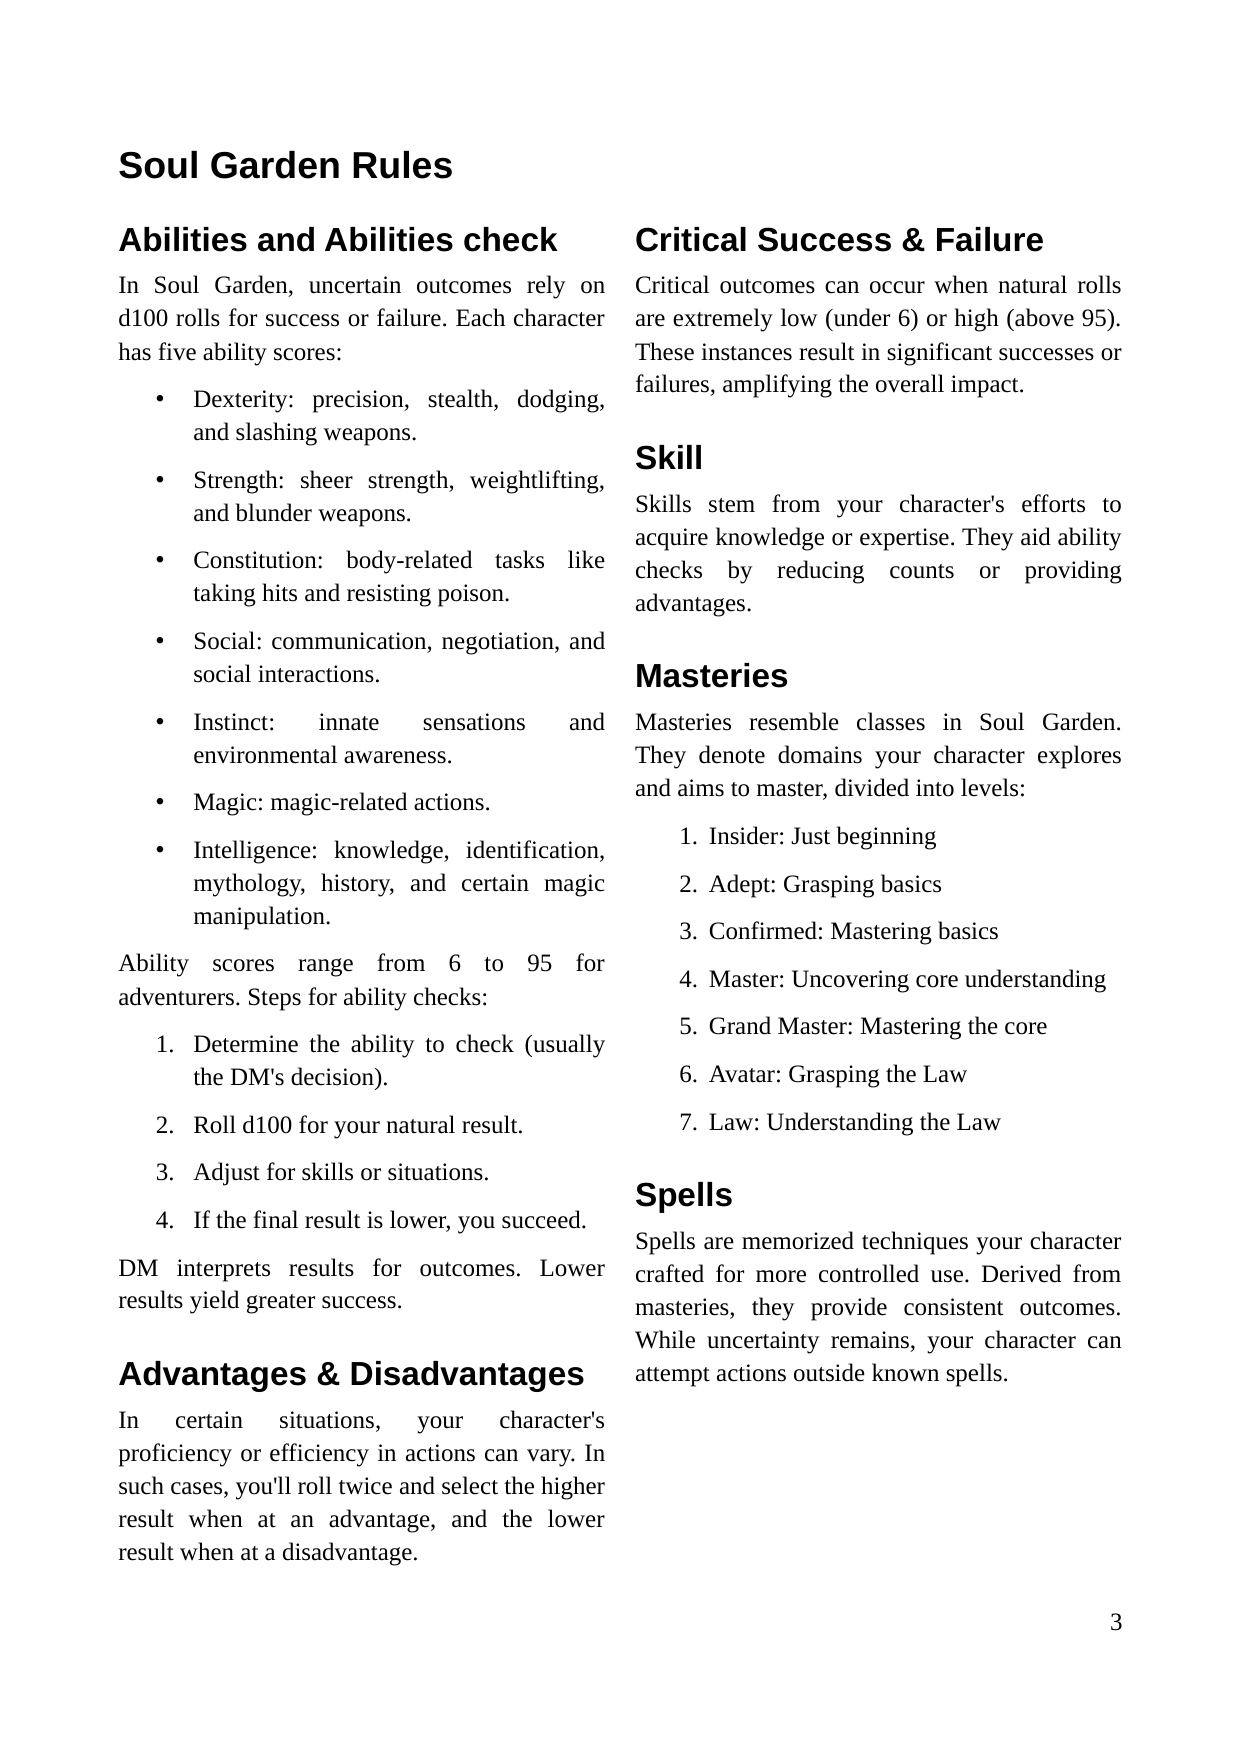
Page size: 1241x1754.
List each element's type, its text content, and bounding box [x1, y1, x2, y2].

subtitle Skill [635, 438, 1122, 476]
list Instinct: innate sensations and environmental awareness. [156, 707, 605, 768]
subtitle Soul Garden Rules [118, 143, 1122, 186]
list Dexterity: precision, stealth, dodging, and slashing weapons. [156, 384, 605, 446]
subtitle Masteries [635, 656, 1122, 695]
list Insider: Just beginning [679, 821, 1122, 850]
list If the final result is lower, you succeed. [156, 1205, 605, 1234]
text DM interprets results for outcomes. Lower results yield greater success. [118, 1253, 605, 1314]
list Grand Master: Mastering the core [679, 1011, 1122, 1040]
text In Soul Garden, uncertain outcomes rely on d100 rolls for success or failure. Each character has five ability scores: [118, 271, 605, 365]
subtitle Critical Success & Failure [635, 219, 1122, 258]
text Ability scores range from 6 to 95 for adventurers. Steps for ability checks: [118, 948, 605, 1010]
text Critical outcomes can occur when natural rolls are extremely low (under 6) or high (above 95). These instances result in significant successes or failures, amplifying the overall impact. [635, 271, 1122, 398]
subtitle Abilities and Abilities check [118, 219, 605, 258]
list Social: communication, negotiation, and social interactions. [156, 626, 605, 688]
list Magic: magic-related actions. [156, 787, 605, 816]
list Intelligence: knowledge, identification, mythology, history, and certain magic manipulation. [156, 835, 605, 930]
list Law: Understanding the Law [679, 1107, 1122, 1135]
list Adjust for skills or situations. [156, 1157, 605, 1186]
subtitle Spells [635, 1175, 1122, 1213]
list Master: Uncovering core understanding [679, 964, 1122, 993]
text Spells are memorized techniques your character crafted for more controlled use. Derived from masteries, they provide consistent outcomes. While uncertainty remains, your character can attempt actions outside known spells. [635, 1226, 1122, 1387]
text In certain situations, your character's proficiency or efficiency in actions can vary. In such cases, you'll roll twice and select the higher result when at an advantage, and the lower result when at a disadvantage. [118, 1405, 605, 1566]
text Skills stem from your character's efforts to acquire knowledge or expertise. They aid ability checks by reducing counts or providing advantages. [635, 489, 1122, 617]
list Strength: sheer strength, weightlifting, and blunder weapons. [156, 465, 605, 527]
subtitle Advantages & Disadvantages [118, 1354, 605, 1392]
list Adept: Grasping basics [679, 869, 1122, 897]
list Confirmed: Mastering basics [679, 916, 1122, 945]
list Avatar: Grasping the Law [679, 1059, 1122, 1088]
text Masteries resemble classes in Soul Garden. They denote domains your character explores and aims to master, divided into levels: [635, 707, 1122, 802]
list Roll d100 for your natural result. [156, 1110, 605, 1138]
list Determine the ability to check (usually the DM's decision). [156, 1029, 605, 1091]
list Constitution: body-related tasks like taking hits and resisting poison. [156, 545, 605, 607]
